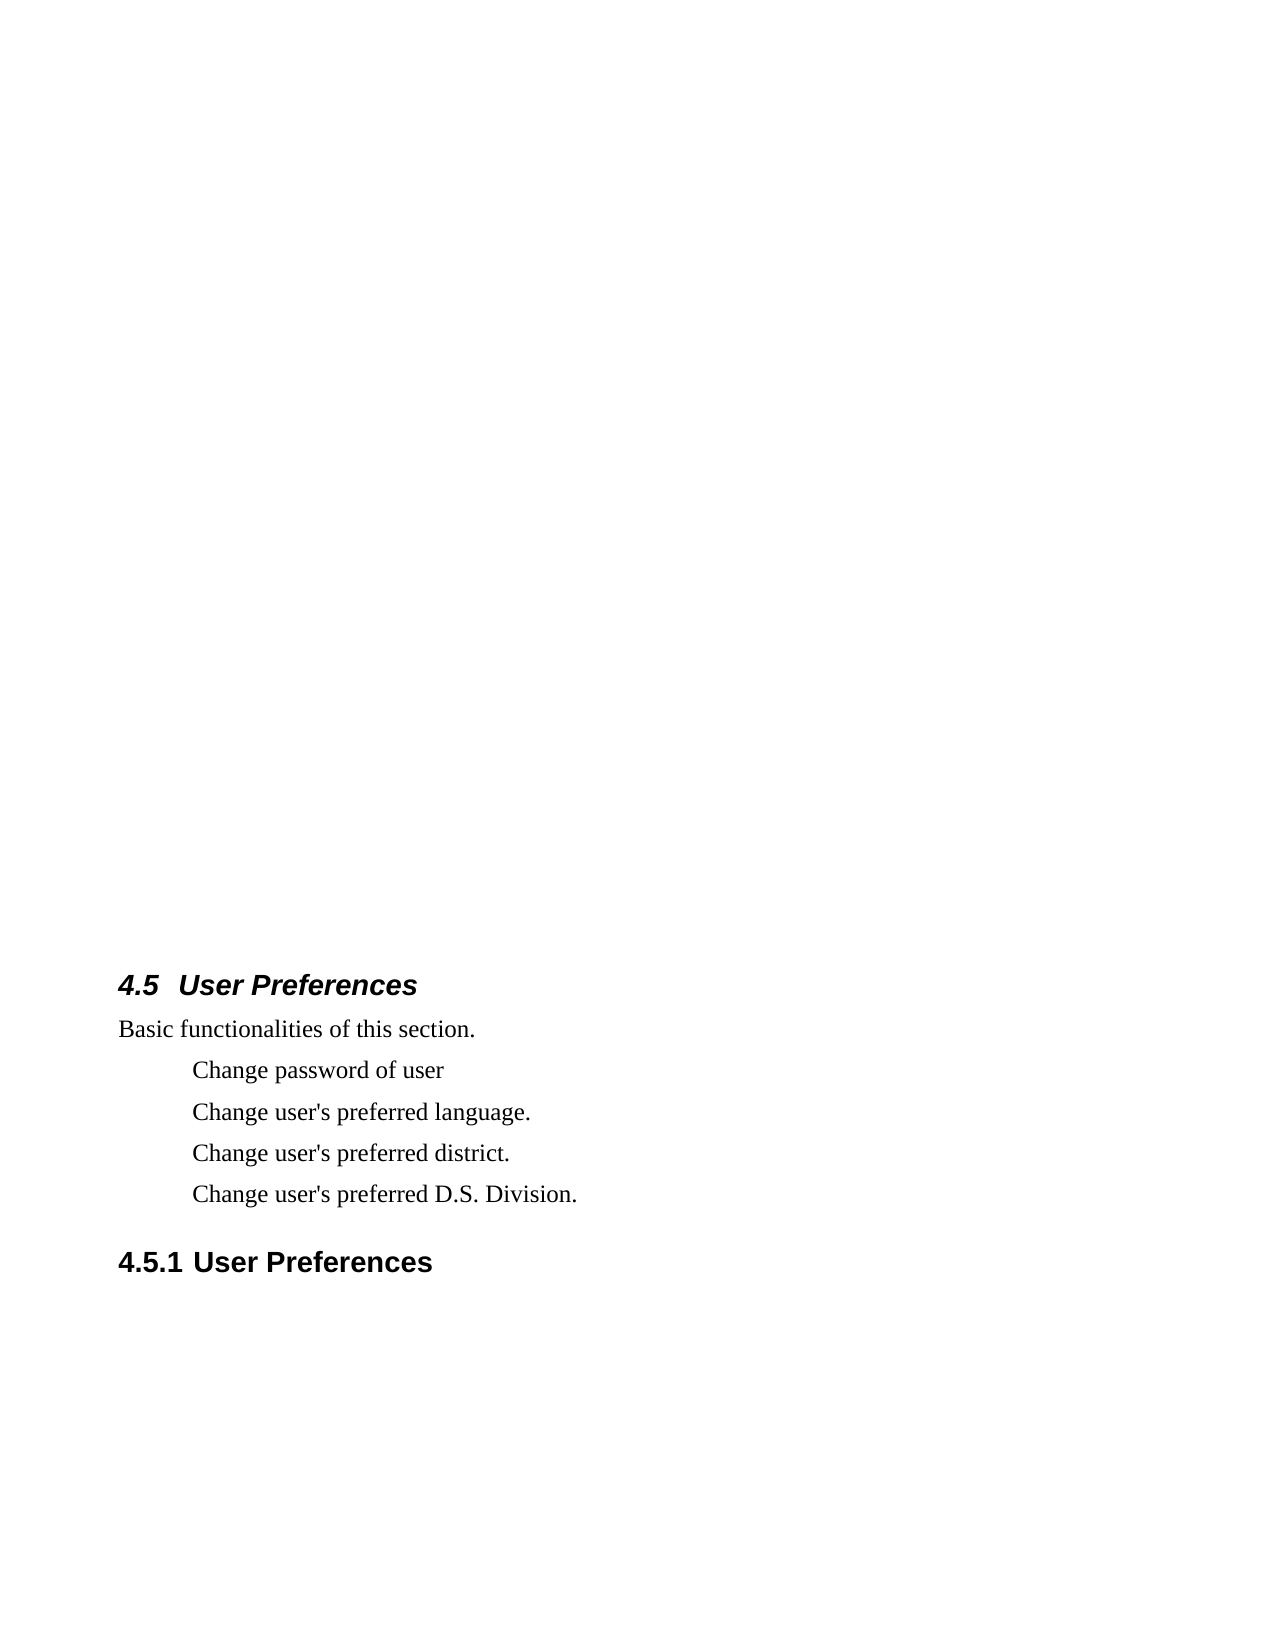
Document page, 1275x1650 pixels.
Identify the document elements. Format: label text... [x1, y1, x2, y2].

text Change user's preferred language. [118, 1097, 1157, 1125]
text Basic functionalities of this section. [118, 1014, 1157, 1043]
text Change password of user [118, 1055, 1157, 1084]
subtitle User Preferences [118, 1245, 1157, 1279]
subtitle User Preferences [118, 968, 1157, 1002]
text Change user's preferred district. [118, 1138, 1157, 1167]
text Change user's preferred D.S. Division. [118, 1179, 1157, 1208]
